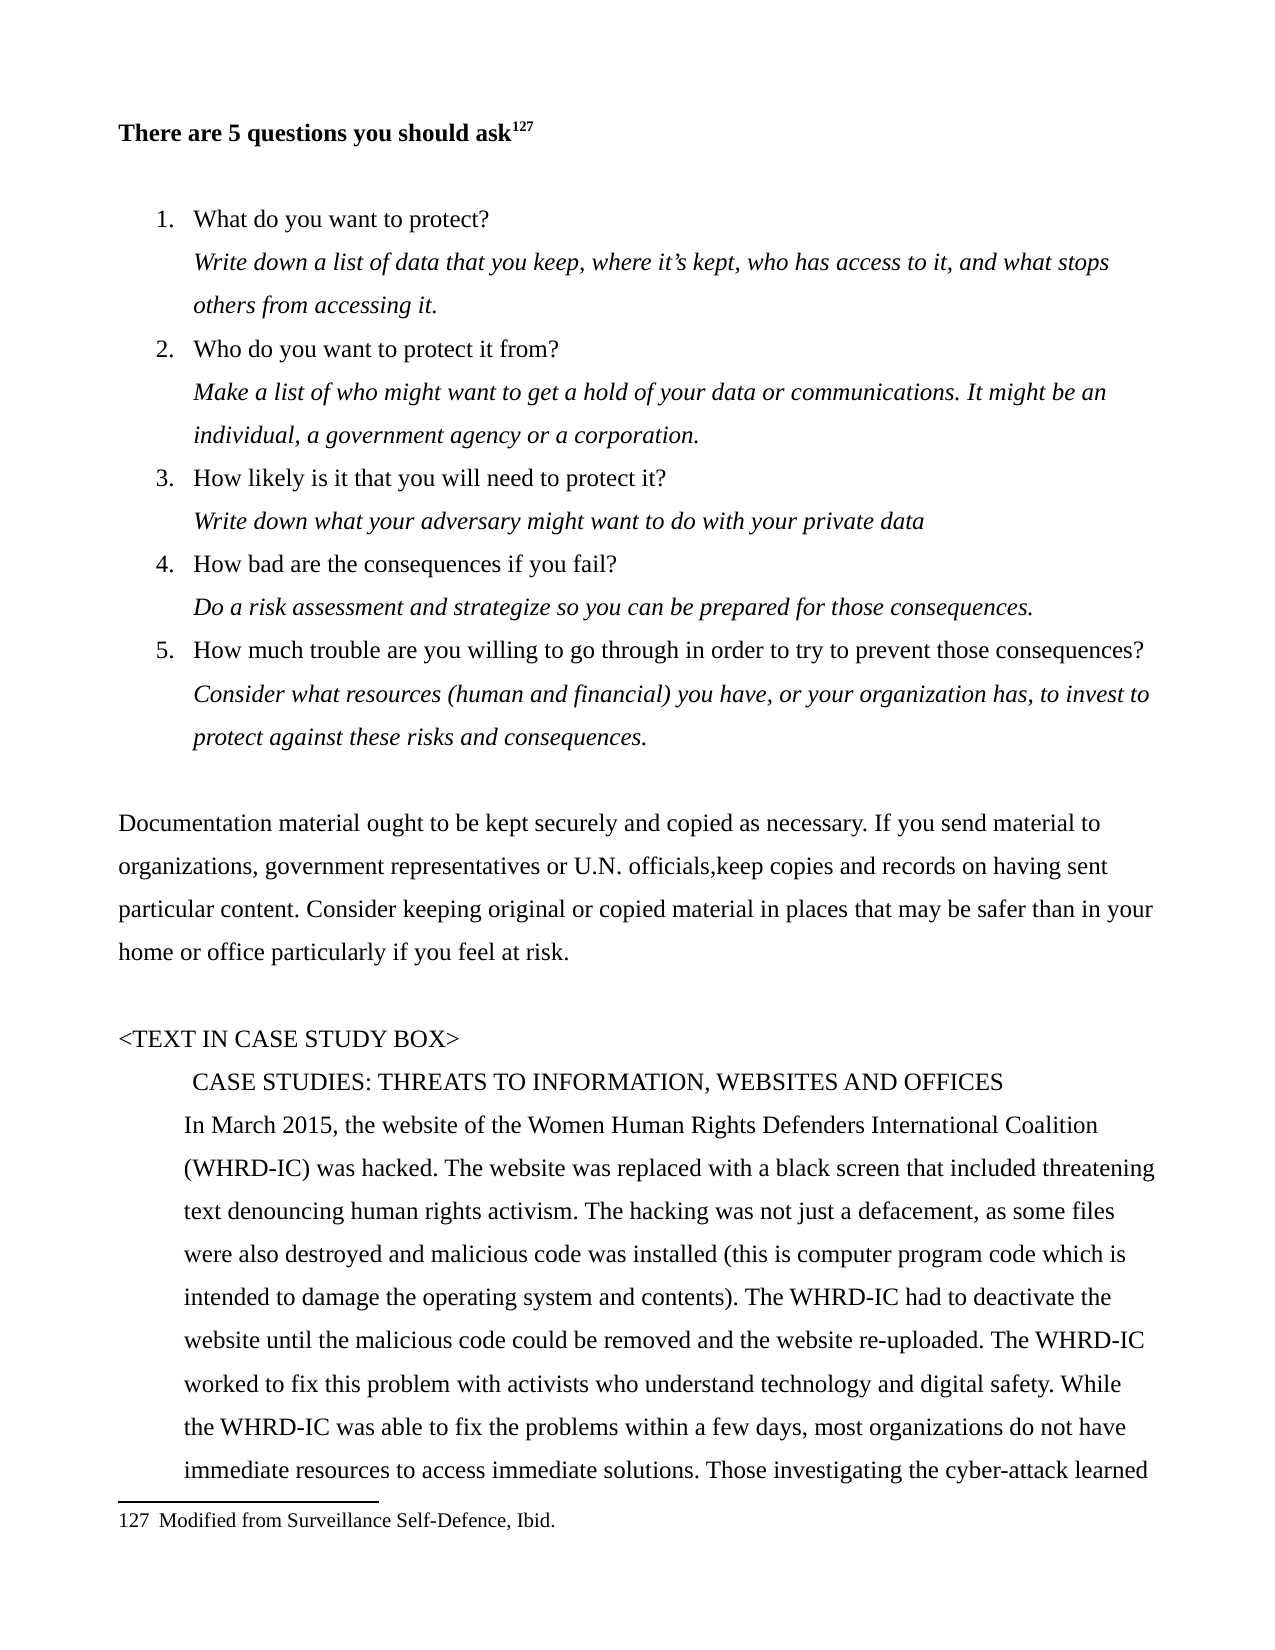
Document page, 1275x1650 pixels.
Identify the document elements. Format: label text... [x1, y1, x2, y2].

text CASE STUDIES: THREATS TO INFORMATION, WEBSITES AND OFFICES [118, 1067, 1157, 1096]
list Make a list of who might want to get a hold of your data or communications. It might be an individual, a government agency or a corporation. [156, 377, 1157, 449]
list Who do you want to protect it from? [156, 334, 1157, 362]
list Do a risk assessment and strategize so you can be prepared for those consequences. [156, 592, 1157, 621]
list Write down what your adversary might want to do with your private data [156, 506, 1157, 535]
list What do you want to protect? [156, 204, 1157, 233]
text There are 5 questions you should ask [118, 118, 1157, 147]
list How much trouble are you willing to go through in order to try to prevent those consequences? [156, 636, 1157, 664]
text Documentation material ought to be kept securely and copied as necessary. If you send material to organizations, government representatives or U.N. officials,keep copies and records on having sent particular content. Consider keeping original or copied material in places that may be safer than in your home or office particularly if you feel at risk. [118, 808, 1157, 966]
text <TEXT IN CASE STUDY BOX> [118, 1024, 1157, 1052]
text Modified from Surveillance Self-Defence, Ibid. [118, 1508, 1157, 1532]
list Consider what resources (human and financial) you have, or your organization has, to invest to protect against these risks and consequences. [156, 679, 1157, 751]
list How bad are the consequences if you fail? [156, 549, 1157, 578]
list Write down a list of data that you keep, where it’s kept, who has access to it, and what stops others from accessing it. [156, 247, 1157, 319]
text In March 2015, the website of the Women Human Rights Defenders International Coalition (WHRD-IC) was hacked. The website was replaced with a black screen that included threatening text denouncing human rights activism. The hacking was not just a defacement, as some files were also destroyed and malicious code was installed (this is computer program code which is intended to damage the operating system and contents). The WHRD-IC had to deactivate the website until the malicious code could be removed and the website re-uploaded. The WHRD-IC worked to fix this problem with activists who understand technology and digital safety. While the WHRD-IC was able to fix the problems within a few days, most organizations do not have [184, 1110, 1157, 1441]
text immediate resources to access immediate solutions. Those investigating the cyber-attack learned [184, 1455, 1157, 1484]
list How likely is it that you will need to protect it? [156, 463, 1157, 492]
